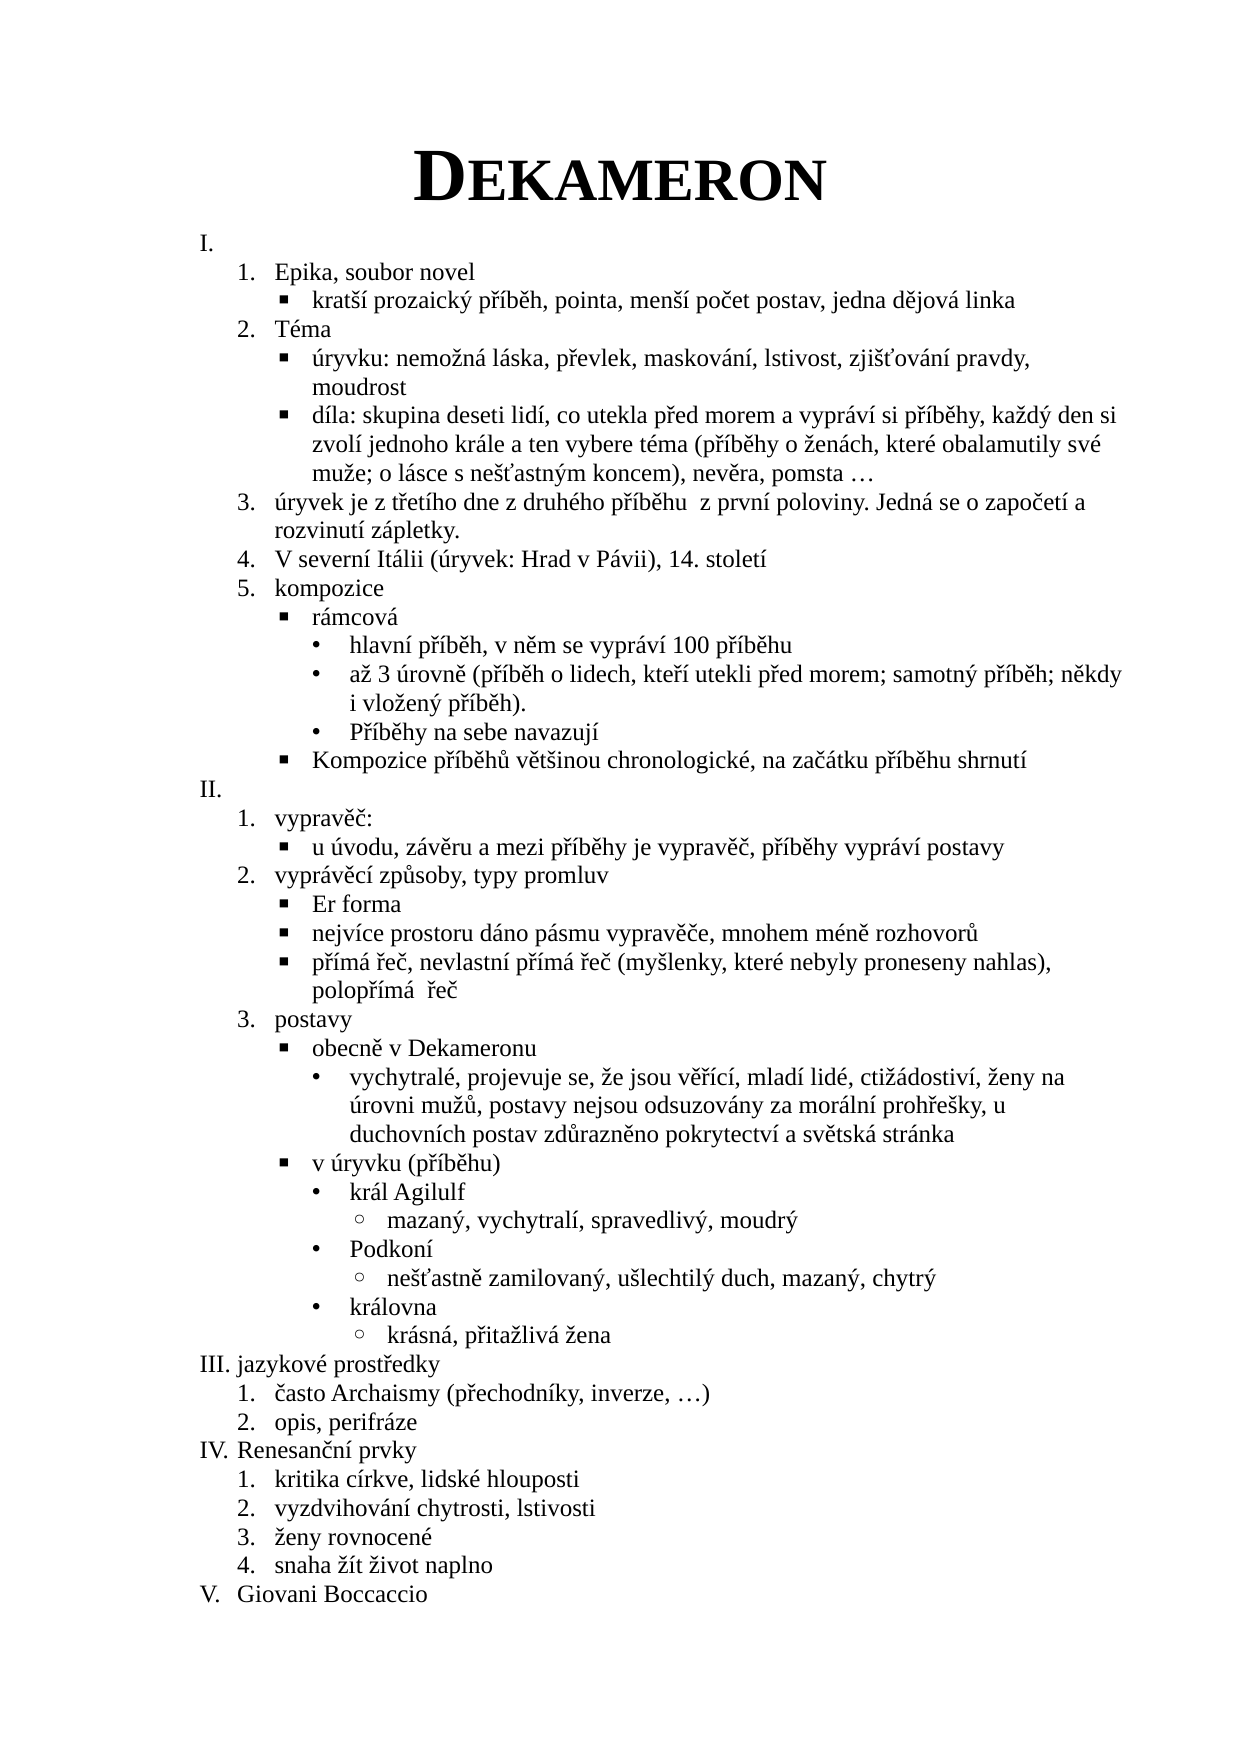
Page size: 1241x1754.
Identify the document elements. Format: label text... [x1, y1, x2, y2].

list vychytralé, projevuje se, že jsou věřící, mladí lidé, ctižádostiví, ženy na úrovni mužů, postavy nejsou odsuzovány za morální prohřešky, u duchovních postav zdůrazněno pokrytectví a světská stránka [312, 1062, 1122, 1148]
list přímá řeč, nevlastní přímá řeč (myšlenky, které nebyly proneseny nahlas), polopřímá řeč [274, 947, 1122, 1004]
list postavy [237, 1004, 1122, 1033]
list jazykové prostředky [199, 1349, 1122, 1378]
list úryvek je z třetího dne z druhého příběhu z první poloviny. Jedná se o započetí a rozvinutí zápletky. [237, 487, 1122, 544]
list nejvíce prostoru dáno pásmu vypravěče, mnohem méně rozhovorů [274, 918, 1122, 947]
list V severní Itálii (úryvek: Hrad v Pávii), 14. století [237, 544, 1122, 573]
list Téma [237, 314, 1122, 343]
list Renesanční prvky [199, 1435, 1122, 1464]
list Příběhy na sebe navazují [312, 717, 1122, 745]
list rámcová [274, 602, 1122, 630]
list ženy rovnocené [237, 1522, 1122, 1550]
list až 3 úrovně (příběh o lidech, kteří utekli před morem; samotný příběh; někdy i vložený příběh). [312, 659, 1122, 717]
list nešťastně zamilovaný, ušlechtilý duch, mazaný, chytrý [349, 1263, 1122, 1292]
list král Agilulf [312, 1177, 1122, 1205]
list obecně v Dekameronu [274, 1033, 1122, 1062]
list kratší prozaický příběh, pointa, menší počet postav, jedna dějová linka [274, 285, 1122, 314]
list u úvodu, závěru a mezi příběhy je vypravěč, příběhy vypráví postavy [274, 832, 1122, 860]
list Er forma [274, 889, 1122, 918]
list krásná, přitažlivá žena [349, 1320, 1122, 1349]
list snaha žít život naplno [237, 1550, 1122, 1579]
list Podkoní [312, 1234, 1122, 1263]
list hlavní příběh, v něm se vypráví 100 příběhu [312, 630, 1122, 659]
list kritika církve, lidské hlouposti [237, 1464, 1122, 1493]
list vyprávěcí způsoby, typy promluv [237, 860, 1122, 889]
list mazaný, vychytralí, spravedlivý, moudrý [349, 1205, 1122, 1234]
list Giovani Boccaccio [199, 1579, 1122, 1608]
list úryvku: nemožná láska, převlek, maskování, lstivost, zjišťování pravdy, moudrost [274, 343, 1122, 400]
list vypravěč: [237, 803, 1122, 832]
list v úryvku (příběhu) [274, 1148, 1122, 1177]
list díla: skupina deseti lidí, co utekla před morem a vypráví si příběhy, každý den si zvolí jednoho krále a ten vybere téma (příběhy o ženách, které obalamutily své muže; o lásce s nešťastným koncem), nevěra, pomsta … [274, 400, 1122, 487]
list Epika, soubor novel [237, 257, 1122, 285]
list královna [312, 1292, 1122, 1320]
list kompozice [237, 573, 1122, 602]
text Dekameron [118, 130, 1122, 216]
list opis, perifráze [237, 1407, 1122, 1435]
list vyzdvihování chytrosti, lstivosti [237, 1493, 1122, 1522]
list často Archaismy (přechodníky, inverze, …) [237, 1378, 1122, 1407]
list Kompozice příběhů většinou chronologické, na začátku příběhu shrnutí [274, 745, 1122, 774]
